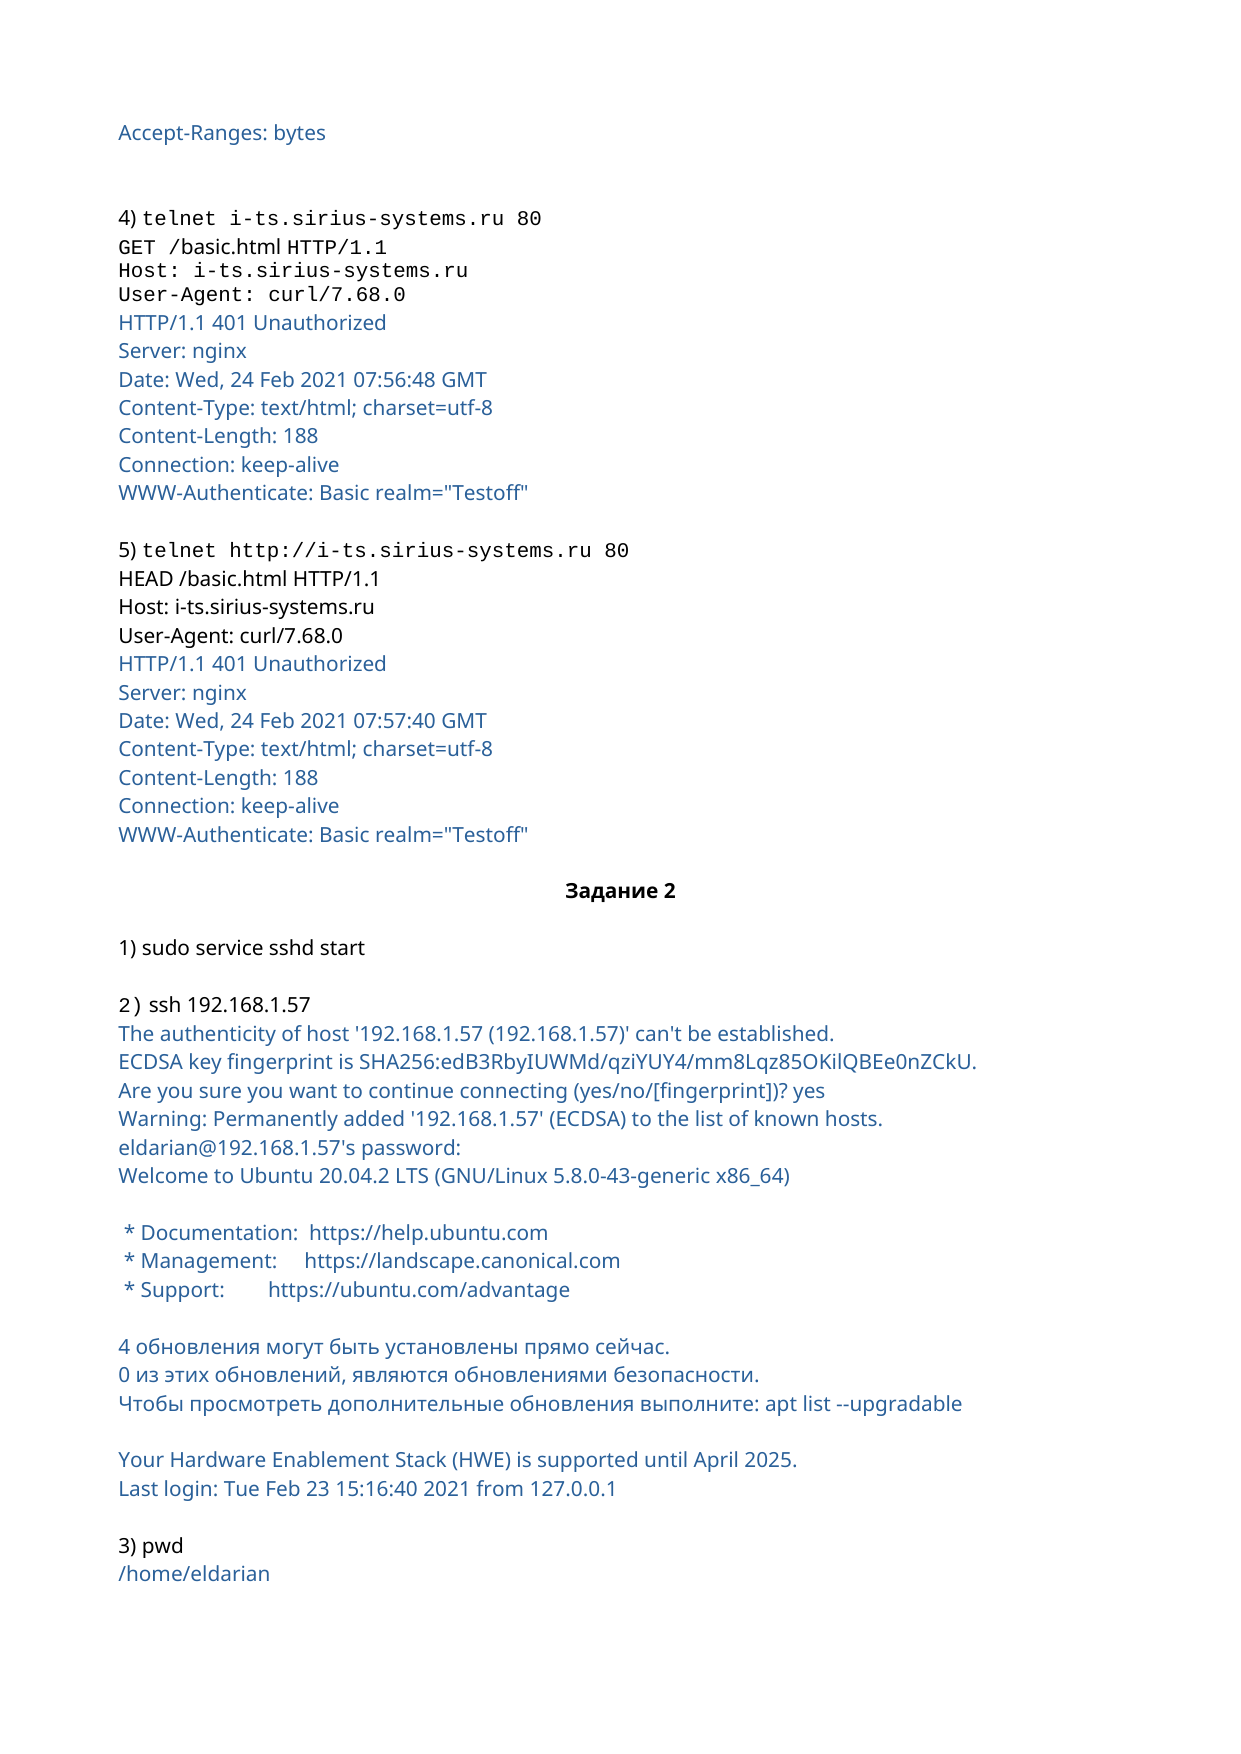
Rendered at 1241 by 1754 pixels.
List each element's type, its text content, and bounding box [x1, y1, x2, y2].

text Content-Type: text/html; charset=utf-8 [118, 734, 1122, 763]
text User-Agent: curl/7.68.0 [118, 621, 1122, 649]
text Задание 2 [118, 877, 1122, 905]
text 5) telnet http://i-ts.sirius-systems.ru 80 [118, 535, 1122, 564]
text Are you sure you want to continue connecting (yes/no/[fingerprint])? yes [118, 1076, 1122, 1104]
text * Support: https://ubuntu.com/advantage [118, 1275, 1122, 1303]
text Your Hardware Enablement Stack (HWE) is supported until April 2025. [118, 1446, 1122, 1474]
text eldarian@192.168.1.57's password: [118, 1133, 1122, 1161]
text * Documentation: https://help.ubuntu.com [118, 1218, 1122, 1246]
text 2) ssh 192.168.1.57 [118, 990, 1122, 1019]
text Date: Wed, 24 Feb 2021 07:56:48 GMT [118, 365, 1122, 393]
text GET /basic.html HTTP/1.1 [118, 232, 1122, 261]
text 1) sudo service sshd start [118, 933, 1122, 962]
text User-Agent: curl/7.68.0 [118, 284, 1122, 308]
text Warning: Permanently added '192.168.1.57' (ECDSA) to the list of known hosts. [118, 1104, 1122, 1133]
text HTTP/1.1 401 Unauthorized [118, 649, 1122, 678]
text Connection: keep-alive [118, 791, 1122, 820]
text 0 из этих обновлений, являются обновлениями безопасности. [118, 1360, 1122, 1389]
text Date: Wed, 24 Feb 2021 07:57:40 GMT [118, 706, 1122, 734]
text Content-Length: 188 [118, 763, 1122, 791]
text WWW-Authenticate: Basic realm="Testoff" [118, 478, 1122, 507]
text Content-Type: text/html; charset=utf-8 [118, 393, 1122, 422]
text Чтобы просмотреть дополнительные обновления выполните: apt list --upgradable [118, 1389, 1122, 1417]
text 4 обновления могут быть установлены прямо сейчас. [118, 1332, 1122, 1360]
text HEAD /basic.html HTTP/1.1 [118, 564, 1122, 592]
text The authenticity of host '192.168.1.57 (192.168.1.57)' can't be established. [118, 1019, 1122, 1047]
text ECDSA key fingerprint is SHA256:edB3RbyIUWMd/qziYUY4/mm8Lqz85OKilQBEe0nZCkU. [118, 1047, 1122, 1076]
text WWW-Authenticate: Basic realm="Testoff" [118, 820, 1122, 848]
text HTTP/1.1 401 Unauthorized [118, 308, 1122, 336]
text Welcome to Ubuntu 20.04.2 LTS (GNU/Linux 5.8.0-43-generic x86_64) [118, 1161, 1122, 1189]
text Accept-Ranges: bytes [118, 118, 1122, 147]
text Server: nginx [118, 336, 1122, 365]
text 3) pwd [118, 1531, 1122, 1559]
text /home/eldarian [118, 1559, 1122, 1588]
text Host: i-ts.sirius-systems.ru [118, 592, 1122, 621]
text Connection: keep-alive [118, 450, 1122, 478]
text Host: i-ts.sirius-systems.ru [118, 261, 1122, 284]
text Last login: Tue Feb 23 15:16:40 2021 from 127.0.0.1 [118, 1474, 1122, 1502]
text * Management: https://landscape.canonical.com [118, 1246, 1122, 1275]
text Server: nginx [118, 678, 1122, 706]
text Content-Length: 188 [118, 422, 1122, 450]
text 4) telnet i-ts.sirius-systems.ru 80 [118, 203, 1122, 232]
